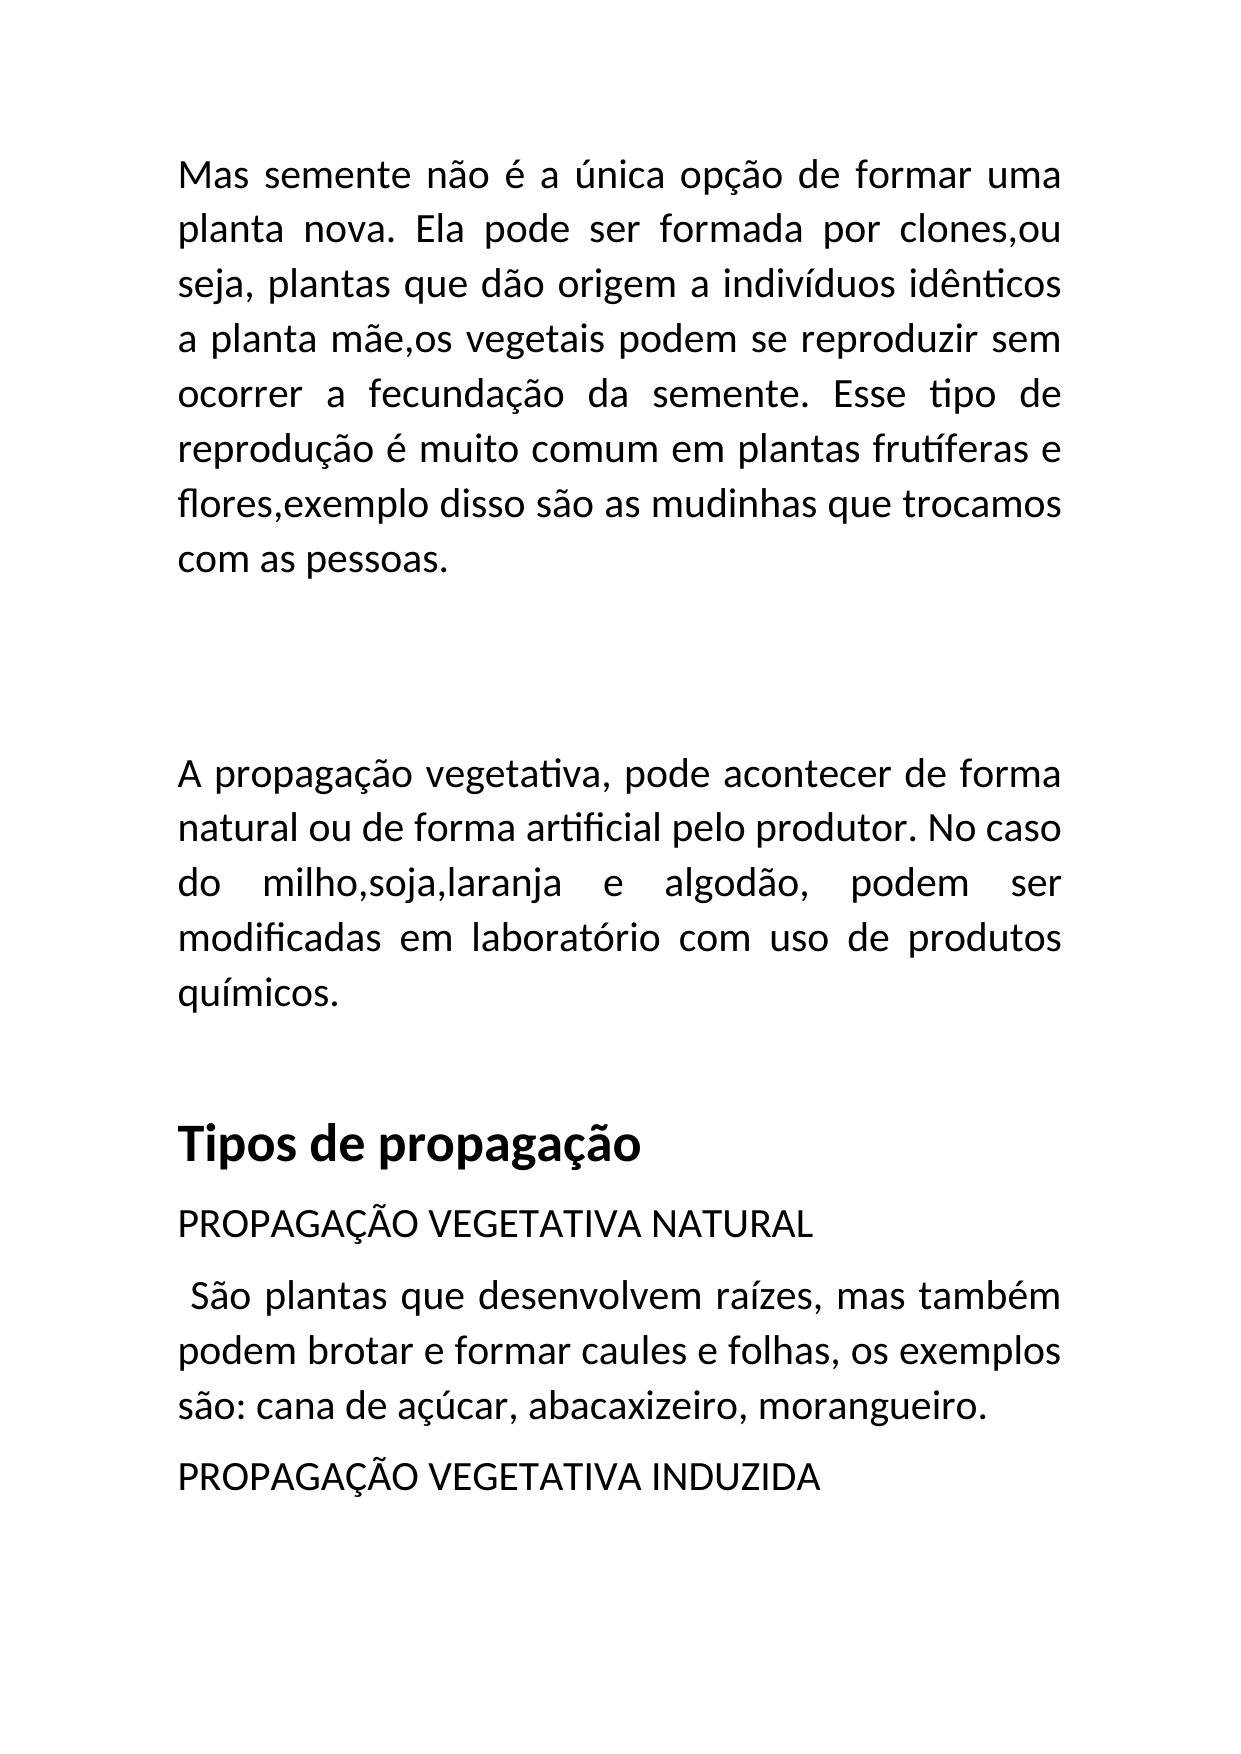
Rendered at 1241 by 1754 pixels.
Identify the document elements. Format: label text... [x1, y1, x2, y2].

text Mas semente não é a única opção de formar uma planta nova. Ela pode ser formada por clones,ou seja, plantas que dão origem a indivíduos idênticos a planta mãe,os vegetais podem se reproduzir sem ocorrer a fecundação da semente. Esse tipo de reprodução é muito comum em plantas frutíferas e flores,exemplo disso são as mudinhas que trocamos com as pessoas. [177, 148, 1063, 583]
text A propagação vegetativa, pode acontecer de forma natural ou de forma artificial pelo produtor. No caso do milho,soja,laranja e algodão, podem ser modificadas em laboratório com uso de produtos químicos. [177, 747, 1063, 1017]
text São plantas que desenvolvem raízes, mas também podem brotar e formar caules e folhas, os exemplos são: cana de açúcar, abacaxizeiro, morangueiro. [177, 1269, 1063, 1429]
text PROPAGAÇÃO VEGETATIVA NATURAL [177, 1197, 1063, 1248]
text Tipos de propagação [177, 1109, 1063, 1175]
text PROPAGAÇÃO VEGETATIVA INDUZIDA [177, 1450, 1063, 1501]
